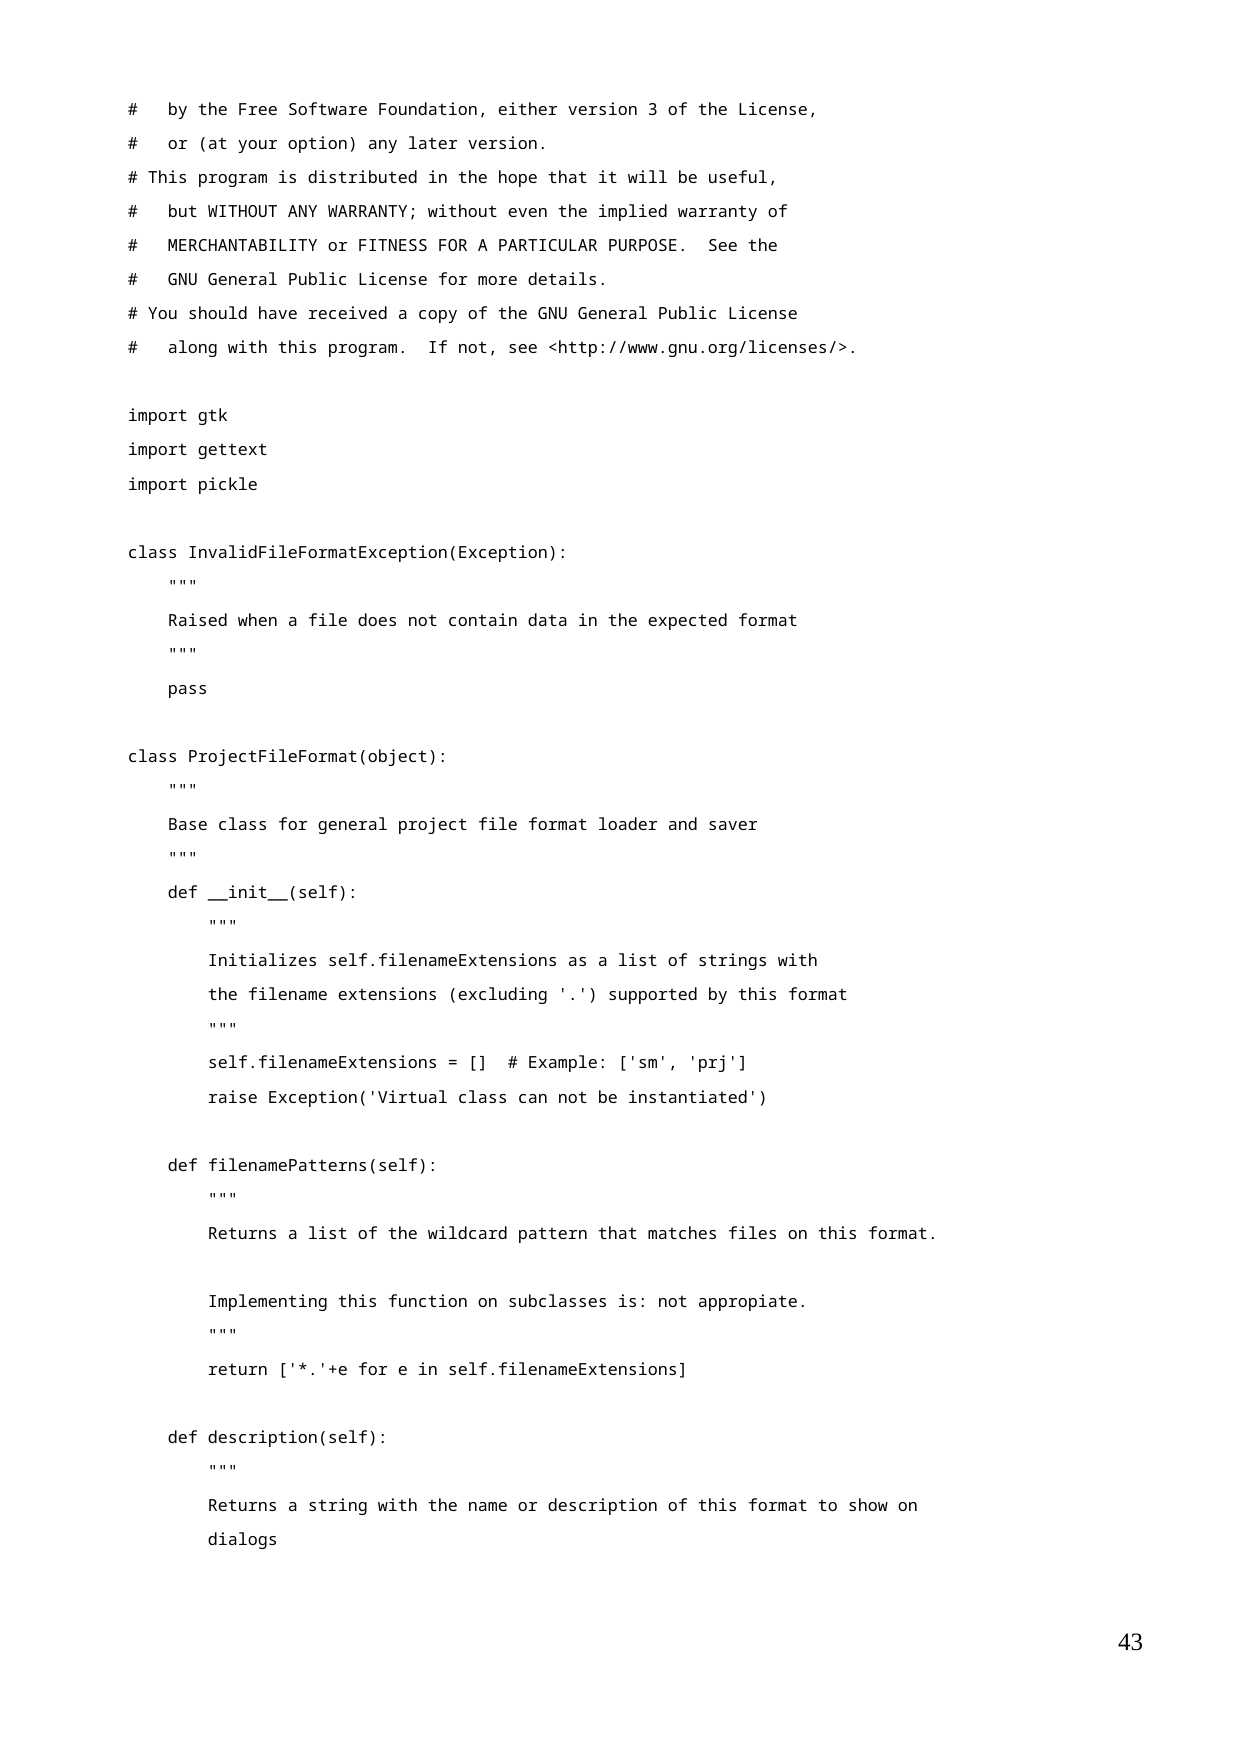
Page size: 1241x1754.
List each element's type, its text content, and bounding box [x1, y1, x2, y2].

text class ProjectFileFormat(object): [128, 744, 1143, 767]
text # This program is distributed in the hope that it will be useful, [128, 166, 1143, 188]
text import pickle [128, 472, 1143, 495]
text self.filenameExtensions = [] # Example: ['sm', 'prj'] [128, 1051, 1143, 1074]
text Initializes self.filenameExtensions as a list of strings with [128, 949, 1143, 972]
text # by the Free Software Foundation, either version 3 of the License, [128, 97, 1143, 120]
text return ['*.'+e for e in self.filenameExtensions] [128, 1358, 1143, 1380]
text def description(self): [128, 1426, 1143, 1448]
text """ [128, 642, 1143, 665]
text dialogs [128, 1528, 1143, 1551]
text Base class for general project file format loader and saver [128, 813, 1143, 835]
text import gtk [128, 404, 1143, 427]
text pass [128, 676, 1143, 699]
text # but WITHOUT ANY WARRANTY; without even the implied warranty of [128, 199, 1143, 222]
text """ [128, 1187, 1143, 1210]
text Returns a list of the wildcard pattern that matches files on this format. [128, 1221, 1143, 1244]
text raise Exception('Virtual class can not be instantiated') [128, 1085, 1143, 1108]
text import gettext [128, 438, 1143, 461]
text class InvalidFileFormatException(Exception): [128, 540, 1143, 563]
text """ [128, 1017, 1143, 1040]
text # MERCHANTABILITY or FITNESS FOR A PARTICULAR PURPOSE. See the [128, 234, 1143, 256]
text # You should have received a copy of the GNU General Public License [128, 302, 1143, 324]
text def filenamePatterns(self): [128, 1153, 1143, 1176]
text def __init__(self): [128, 881, 1143, 903]
text the filename extensions (excluding '.') supported by this format [128, 983, 1143, 1006]
text # GNU General Public License for more details. [128, 268, 1143, 290]
text """ [128, 915, 1143, 938]
text # along with this program. If not, see <http://www.gnu.org/licenses/>. [128, 336, 1143, 358]
text """ [128, 574, 1143, 597]
text Returns a string with the name or description of this format to show on [128, 1494, 1143, 1517]
text Implementing this function on subclasses is: not appropiate. [128, 1289, 1143, 1312]
text """ [128, 779, 1143, 801]
text """ [128, 847, 1143, 869]
text """ [128, 1324, 1143, 1346]
text """ [128, 1460, 1143, 1483]
text Raised when a file does not contain data in the expected format [128, 608, 1143, 631]
text # or (at your option) any later version. [128, 131, 1143, 154]
